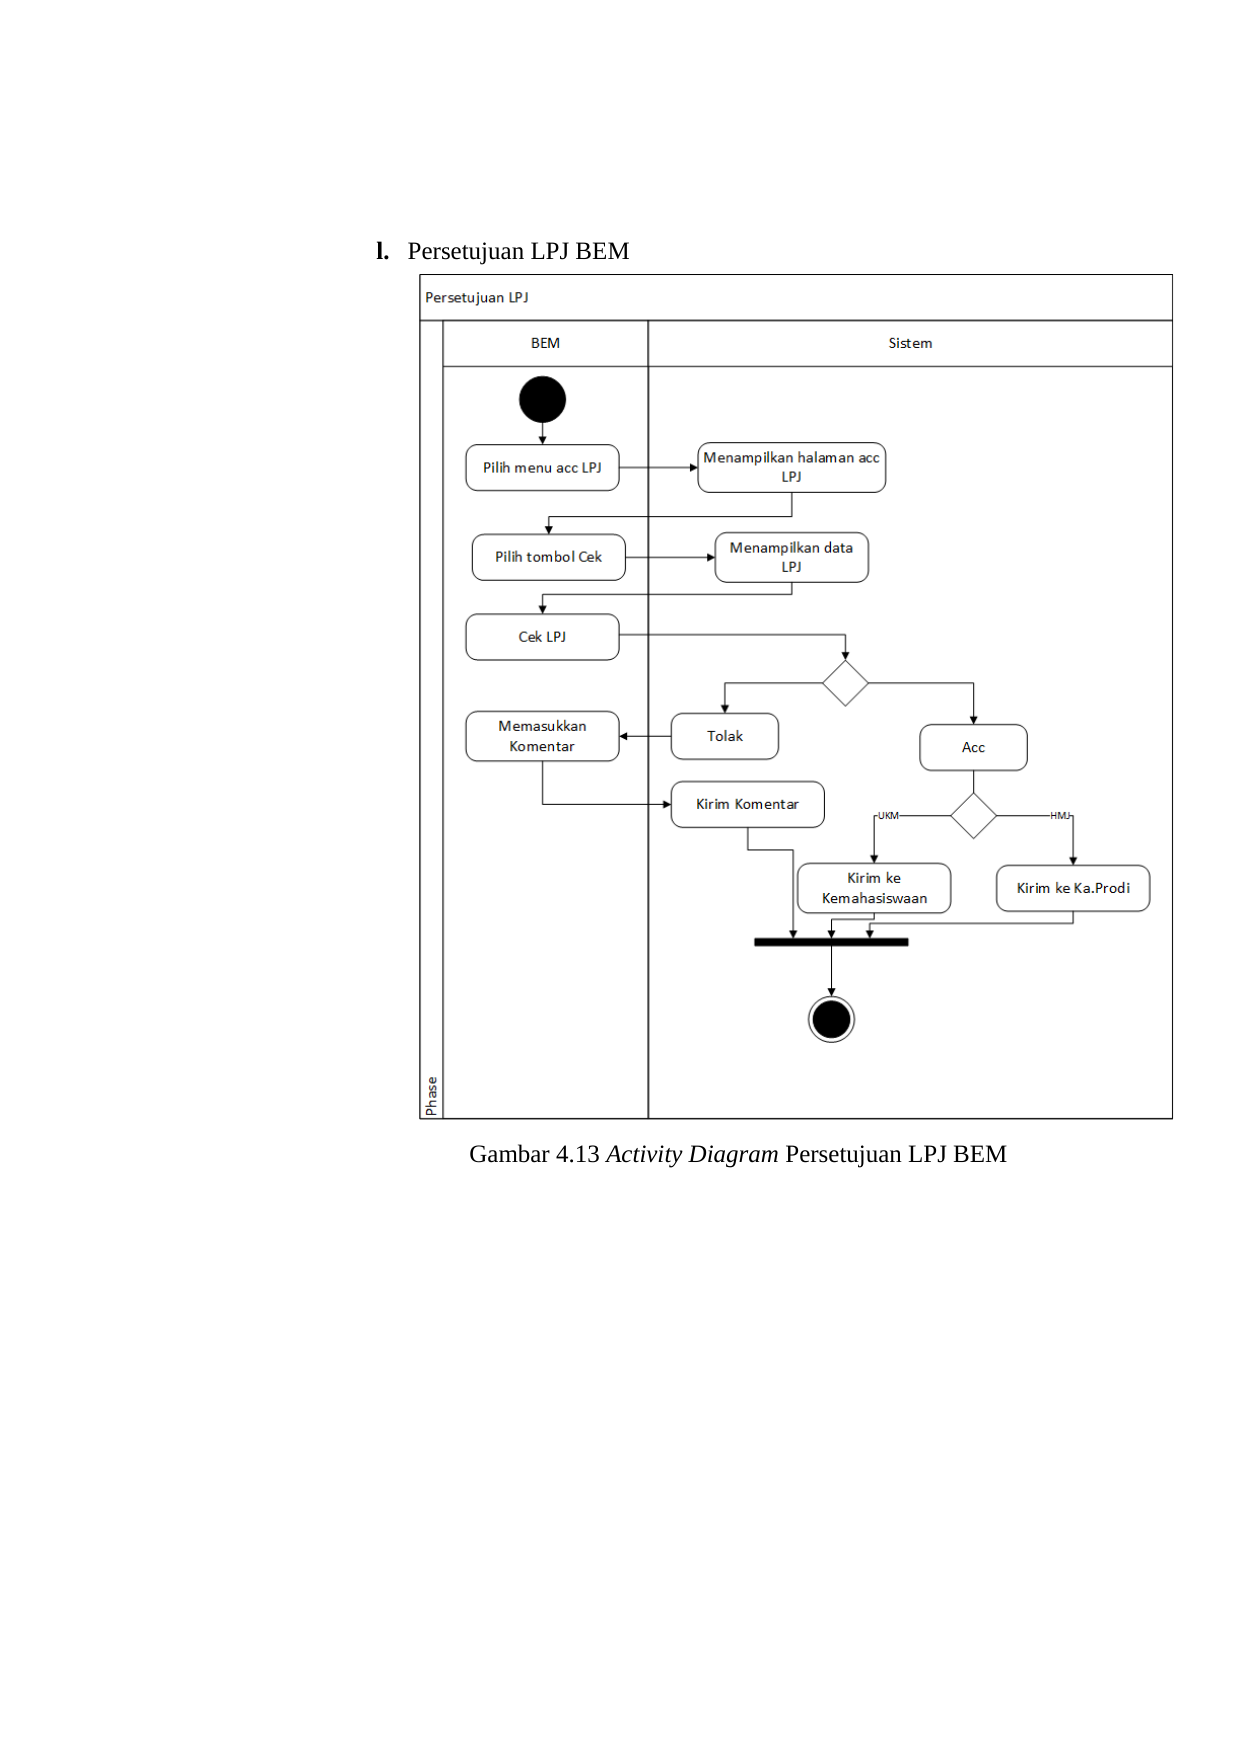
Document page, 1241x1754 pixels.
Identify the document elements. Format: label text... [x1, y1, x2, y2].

picture [416, 273, 1174, 1125]
list Gambar 4.13 Activity Diagram Persetujuan LPJ BEM [413, 279, 1063, 1168]
list Persetujuan LPJ BEM [311, 236, 1063, 265]
